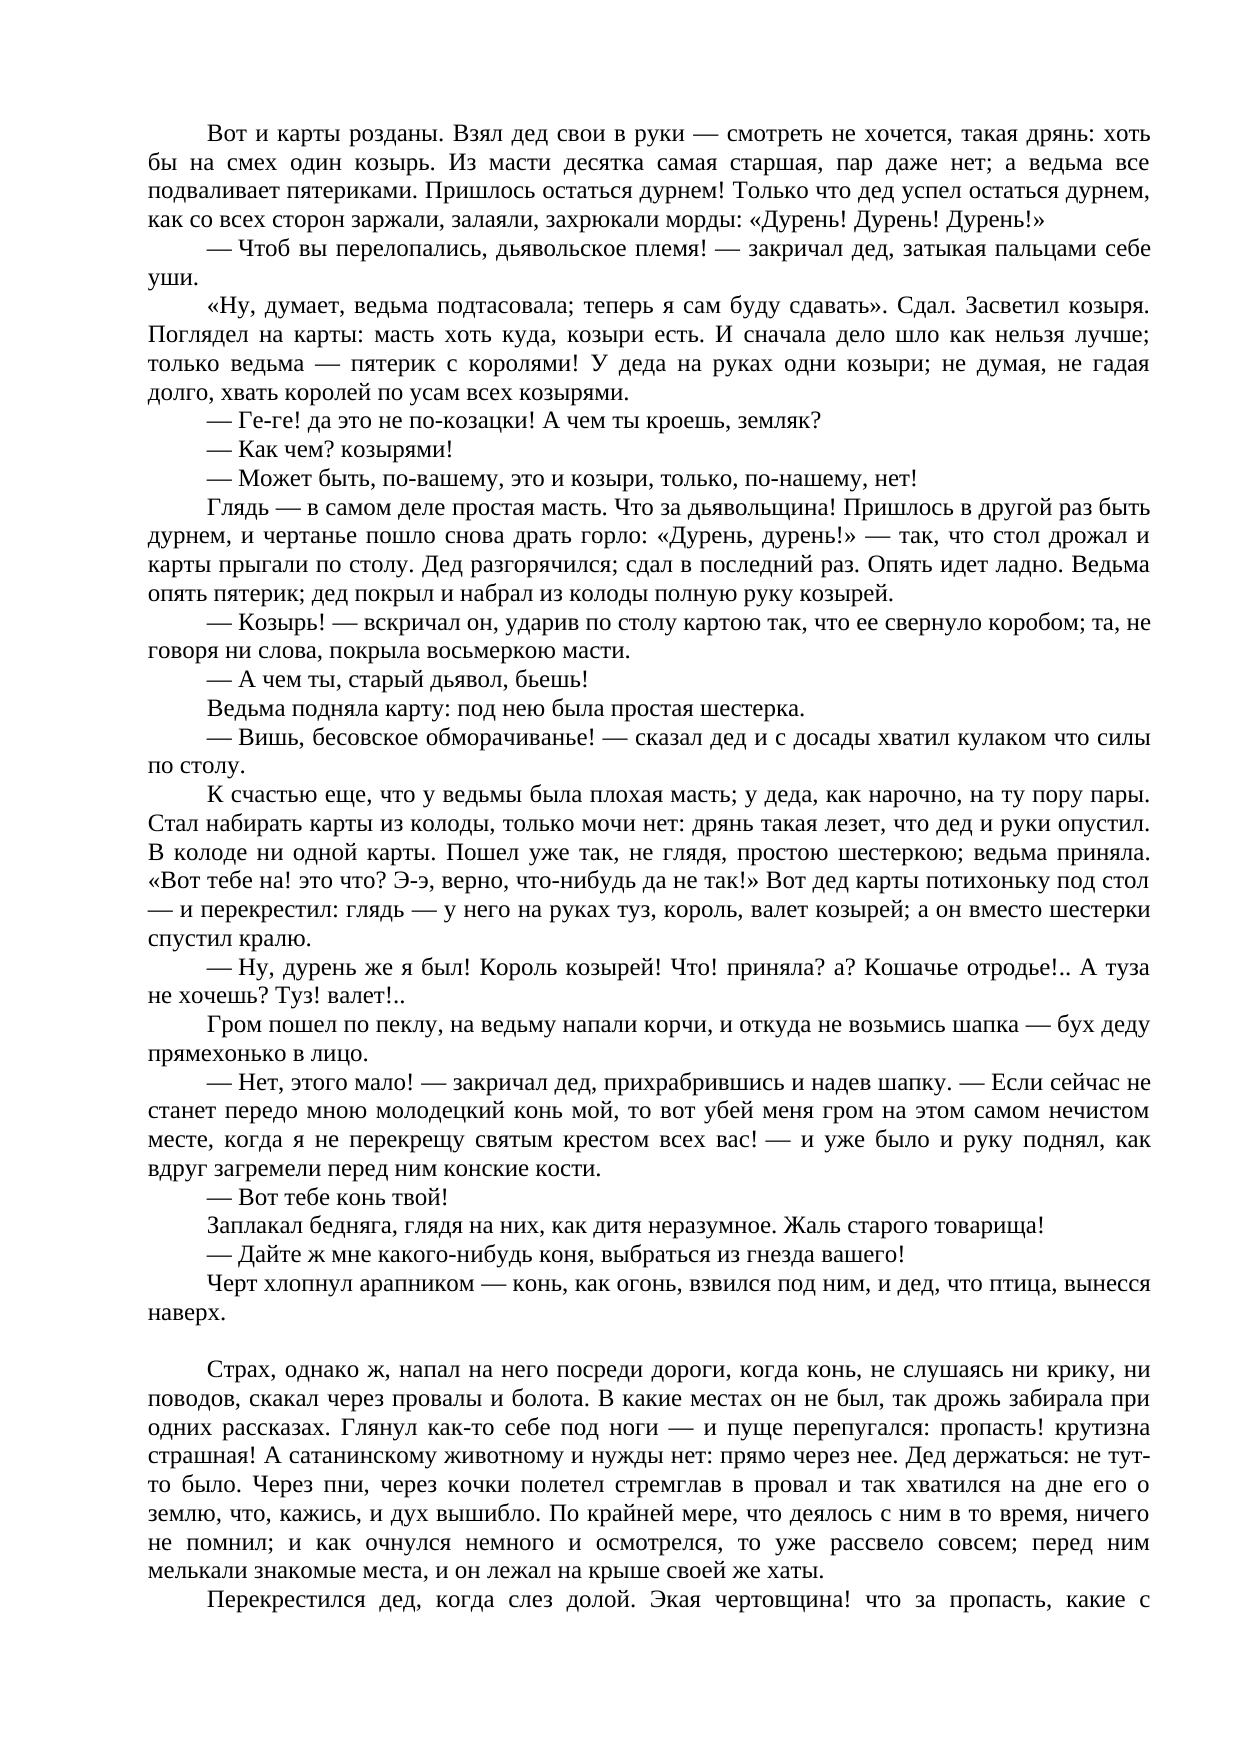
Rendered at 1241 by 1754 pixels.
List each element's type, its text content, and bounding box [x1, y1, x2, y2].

text Страх, однако ж, напал на него посреди дороги, когда конь, не слушаясь ни крику, ни поводов, скакал через провалы и болота. В какие местах он не был, так дрожь забирала при одних рассказах. Глянул как-то себе под ноги — и пуще перепугался: пропасть! крутизна страшная! А сатанинскому животному и нужды нет: прямо через нее. Дед держаться: не тут-то было. Через пни, через кочки полетел стремглав в провал и так хватился на дне его о землю, что, кажись, и дух вышибло. По крайней мере, что деялось с ним в то время, ничего не помнил; и как очнулся немного и осмотрелся, то уже рассвело совсем; перед ним мелькали знакомые места, и он лежал на крыше своей же хаты. [148, 1354, 1152, 1584]
text — Чтоб вы перелопались, дьявольское племя! — закричал дед, затыкая пальцами себе уши. [148, 233, 1152, 291]
text — Как чем? козырями! [148, 434, 1152, 463]
text — Козырь! — вскричал он, ударив по столу картою так, что ее свернуло коробом; та, не говоря ни слова, покрыла восьмеркою масти. [148, 607, 1152, 664]
text — Вот тебе конь твой! [148, 1182, 1152, 1211]
text К счастью еще, что у ведьмы была плохая масть; у деда, как нарочно, на ту пору пары. Стал набирать карты из колоды, только мочи нет: дрянь такая лезет, что дед и руки опустил. В колоде ни одной карты. Пошел уже так, не глядя, простою шестеркою; ведьма приняла. «Вот тебе на! это что? Э-э, верно, что-нибудь да не так!» Вот дед карты потихоньку под стол — и перекрестил: глядь — у него на руках туз, король, валет козырей; а он вместо шестерки спустил кралю. [148, 779, 1152, 952]
text Гром пошел по пеклу, на ведьму напали корчи, и откуда не возьмись шапка — бух деду прямехонько в лицо. [148, 1009, 1152, 1067]
text Черт хлопнул арапником — конь, как огонь, взвился под ним, и дед, что птица, вынесся наверх. [148, 1268, 1152, 1326]
text — А чем ты, старый дьявол, бьешь! [148, 664, 1152, 693]
text Перекрестился дед, когда слез долой. Экая чертовщина! что за пропасть, какие с [148, 1584, 1152, 1613]
text — Ге-ге! да это не по-козацки! А чем ты кроешь, земляк? [148, 406, 1152, 434]
text Заплакал бедняга, глядя на них, как дитя неразумное. Жаль старого товарища! [148, 1211, 1152, 1239]
text Глядь — в самом деле простая масть. Что за дьявольщина! Пришлось в другой раз быть дурнем, и чертанье пошло снова драть горло: «Дурень, дурень!» — так, что стол дрожал и карты прыгали по столу. Дед разгорячился; сдал в последний раз. Опять идет ладно. Ведьма опять пятерик; дед покрыл и набрал из колоды полную руку козырей. [148, 492, 1152, 607]
text — Может быть, по-вашему, это и козыри, только, по-нашему, нет! [148, 463, 1152, 492]
text Вот и карты розданы. Взял дед свои в руки — смотреть не хочется, такая дрянь: хоть бы на смех один козырь. Из масти десятка самая старшая, пар даже нет; а ведьма все подваливает пятериками. Пришлось остаться дурнем! Только что дед успел остаться дурнем, как со всех сторон заржали, залаяли, захрюкали морды: «Дурень! Дурень! Дурень!» [148, 118, 1152, 233]
text — Ну, дурень же я был! Король козырей! Что! приняла? а? Кошачье отродье!.. А туза не хочешь? Туз! валет!.. [148, 952, 1152, 1009]
text — Дайте ж мне какого-нибудь коня, выбраться из гнезда вашего! [148, 1239, 1152, 1268]
text Ведьма подняла карту: под нею была простая шестерка. [148, 693, 1152, 722]
text — Вишь, бесовское обморачиванье! — сказал дед и с досады хватил кулаком что силы по столу. [148, 722, 1152, 779]
text — Нет, этого мало! — закричал дед, прихрабрившись и надев шапку. — Если сейчас не станет передо мною молодецкий конь мой, то вот убей меня гром на этом самом нечистом месте, когда я не перекрещу святым крестом всех вас! — и уже было и руку поднял, как вдруг загремели перед ним конские кости. [148, 1067, 1152, 1182]
text «Ну, думает, ведьма подтасовала; теперь я сам буду сдавать». Сдал. Засветил козыря. Поглядел на карты: масть хоть куда, козыри есть. И сначала дело шло как нельзя лучше; только ведьма — пятерик с королями! У деда на руках одни козыри; не думая, не гадая долго, хвать королей по усам всех козырями. [148, 291, 1152, 406]
